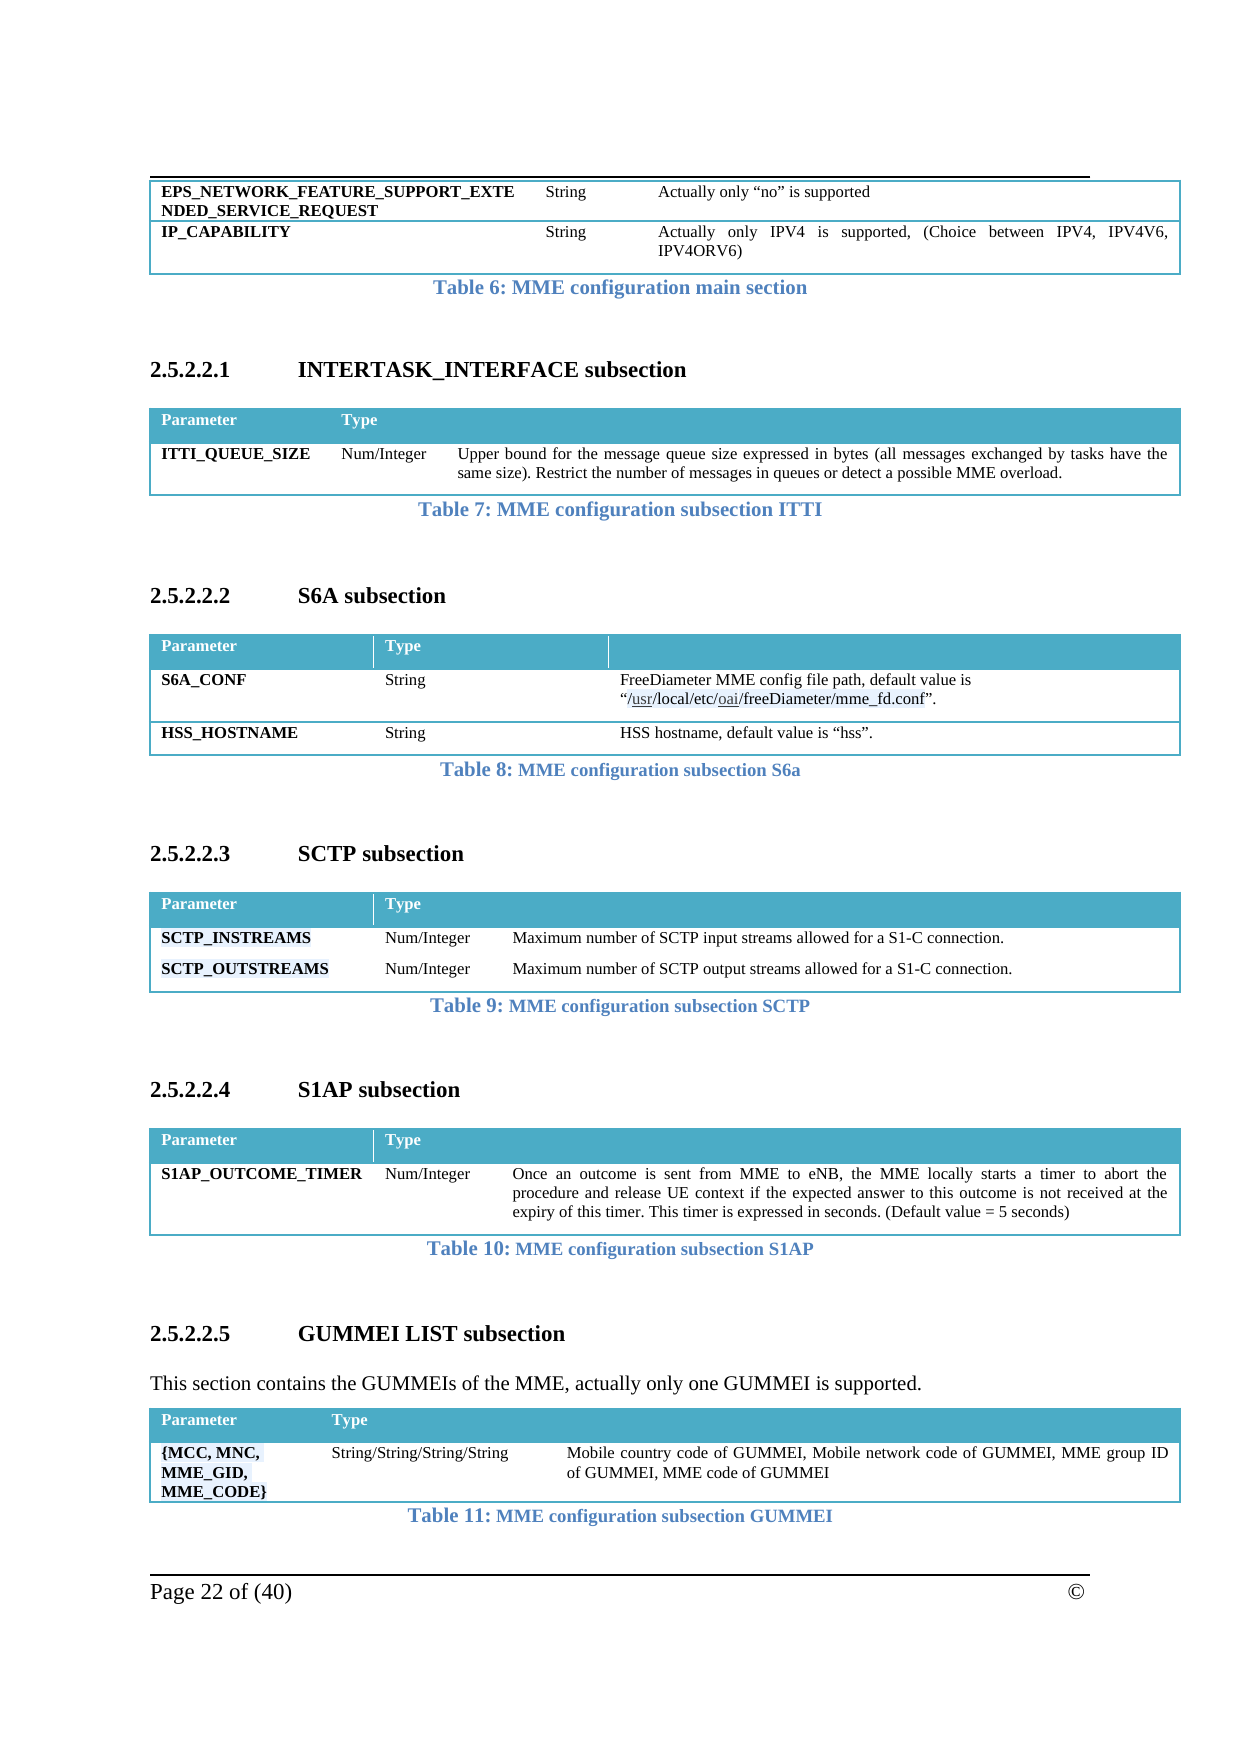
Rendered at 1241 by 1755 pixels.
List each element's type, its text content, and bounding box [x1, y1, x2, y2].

table_cell SCTP_OUTSTREAMS [151, 959, 373, 991]
table_cell String [534, 182, 647, 220]
table_cell S1AP_OUTCOME_TIMER [151, 1164, 373, 1234]
table_cell EPS_NETWORK_FEATURE_SUPPORT_EXTENDED_SERVICE_REQUEST [151, 182, 534, 220]
table_cell {MCC, MNC, MME_GID, MME_CODE} [151, 1443, 320, 1501]
table_header [446, 410, 1179, 441]
table_cell SCTP_INSTREAMS [151, 928, 373, 959]
table_cell Upper bound for the message queue size expressed in bytes (all messages exchanged by tasks have the same size). Restrict the number of messages in queues or detect a possible MME overload. [446, 444, 1179, 494]
subtitle S1AP subsection [150, 1077, 1090, 1103]
text Table 6: MME configuration main section [150, 275, 1090, 299]
text Table 10: MME configuration subsection S1AP [150, 1236, 1090, 1260]
text Table 7: MME configuration subsection ITTI [150, 496, 1090, 521]
table_cell Num/Integer [374, 928, 501, 959]
text Table 8: MME configuration subsection S6a [150, 756, 1090, 781]
table_header [501, 894, 1179, 925]
text Table 9: MME configuration subsection SCTP [150, 993, 1090, 1017]
subtitle S6A subsection [150, 583, 1090, 609]
table_cell HSS hostname, default value is “hss”. [609, 723, 1179, 754]
table_header Type [320, 1410, 555, 1441]
table_header Type [330, 410, 446, 441]
subtitle INTERTASK_INTERFACE subsection [150, 356, 1090, 383]
table_cell Num/Integer [374, 959, 501, 991]
table_cell Maximum number of SCTP output streams allowed for a S1-C connection. [501, 959, 1179, 991]
subtitle GUMMEI LIST subsection [150, 1319, 1090, 1346]
table_cell Num/Integer [330, 444, 446, 494]
table_header Parameter [151, 894, 373, 925]
table_header Type [374, 1130, 501, 1162]
text Table 11: MME configuration subsection GUMMEI [150, 1503, 1090, 1527]
table_cell FreeDiameter MME config file path, default value is “/usr/local/etc/oai/freeDiameter/mme_fd.conf”. [609, 670, 1179, 721]
table_cell IP_CAPABILITY [151, 222, 534, 273]
table_cell String [374, 670, 608, 721]
table_cell String [374, 723, 608, 754]
table_cell Maximum number of SCTP input streams allowed for a S1-C connection. [501, 928, 1179, 959]
table_cell S6A_CONF [151, 670, 373, 721]
subtitle SCTP subsection [150, 840, 1090, 867]
table_cell Mobile country code of GUMMEI, Mobile network code of GUMMEI, MME group ID of GUMMEI, MME code of GUMMEI [555, 1443, 1179, 1501]
table_cell String [534, 222, 647, 273]
table_header Parameter [151, 1130, 373, 1162]
table_header [501, 1130, 1179, 1162]
table_header [609, 636, 1179, 668]
table_header Type [374, 636, 608, 668]
table_header [555, 1410, 1179, 1441]
table_cell Actually only “no” is supported [647, 182, 1179, 220]
text This section contains the GUMMEIs of the MME, actually only one GUMMEI is supported. [150, 1371, 1090, 1395]
table_cell Actually only IPV4 is supported, (Choice between IPV4, IPV4V6, IPV4ORV6) [647, 222, 1179, 273]
table_header Type [374, 894, 501, 925]
table_cell HSS_HOSTNAME [151, 723, 373, 754]
table_header Parameter [151, 1410, 320, 1441]
table_cell String/String/String/String [320, 1443, 555, 1501]
table_header Parameter [151, 410, 330, 441]
table_cell Once an outcome is sent from MME to eNB, the MME locally starts a timer to abort the procedure and release UE context if the expected answer to this outcome is not received at the expiry of this timer. This timer is expressed in seconds. (Default value = 5 seconds) [501, 1164, 1179, 1234]
table_cell Num/Integer [374, 1164, 501, 1234]
table_header Parameter [151, 636, 373, 668]
table_cell ITTI_QUEUE_SIZE [151, 444, 330, 494]
